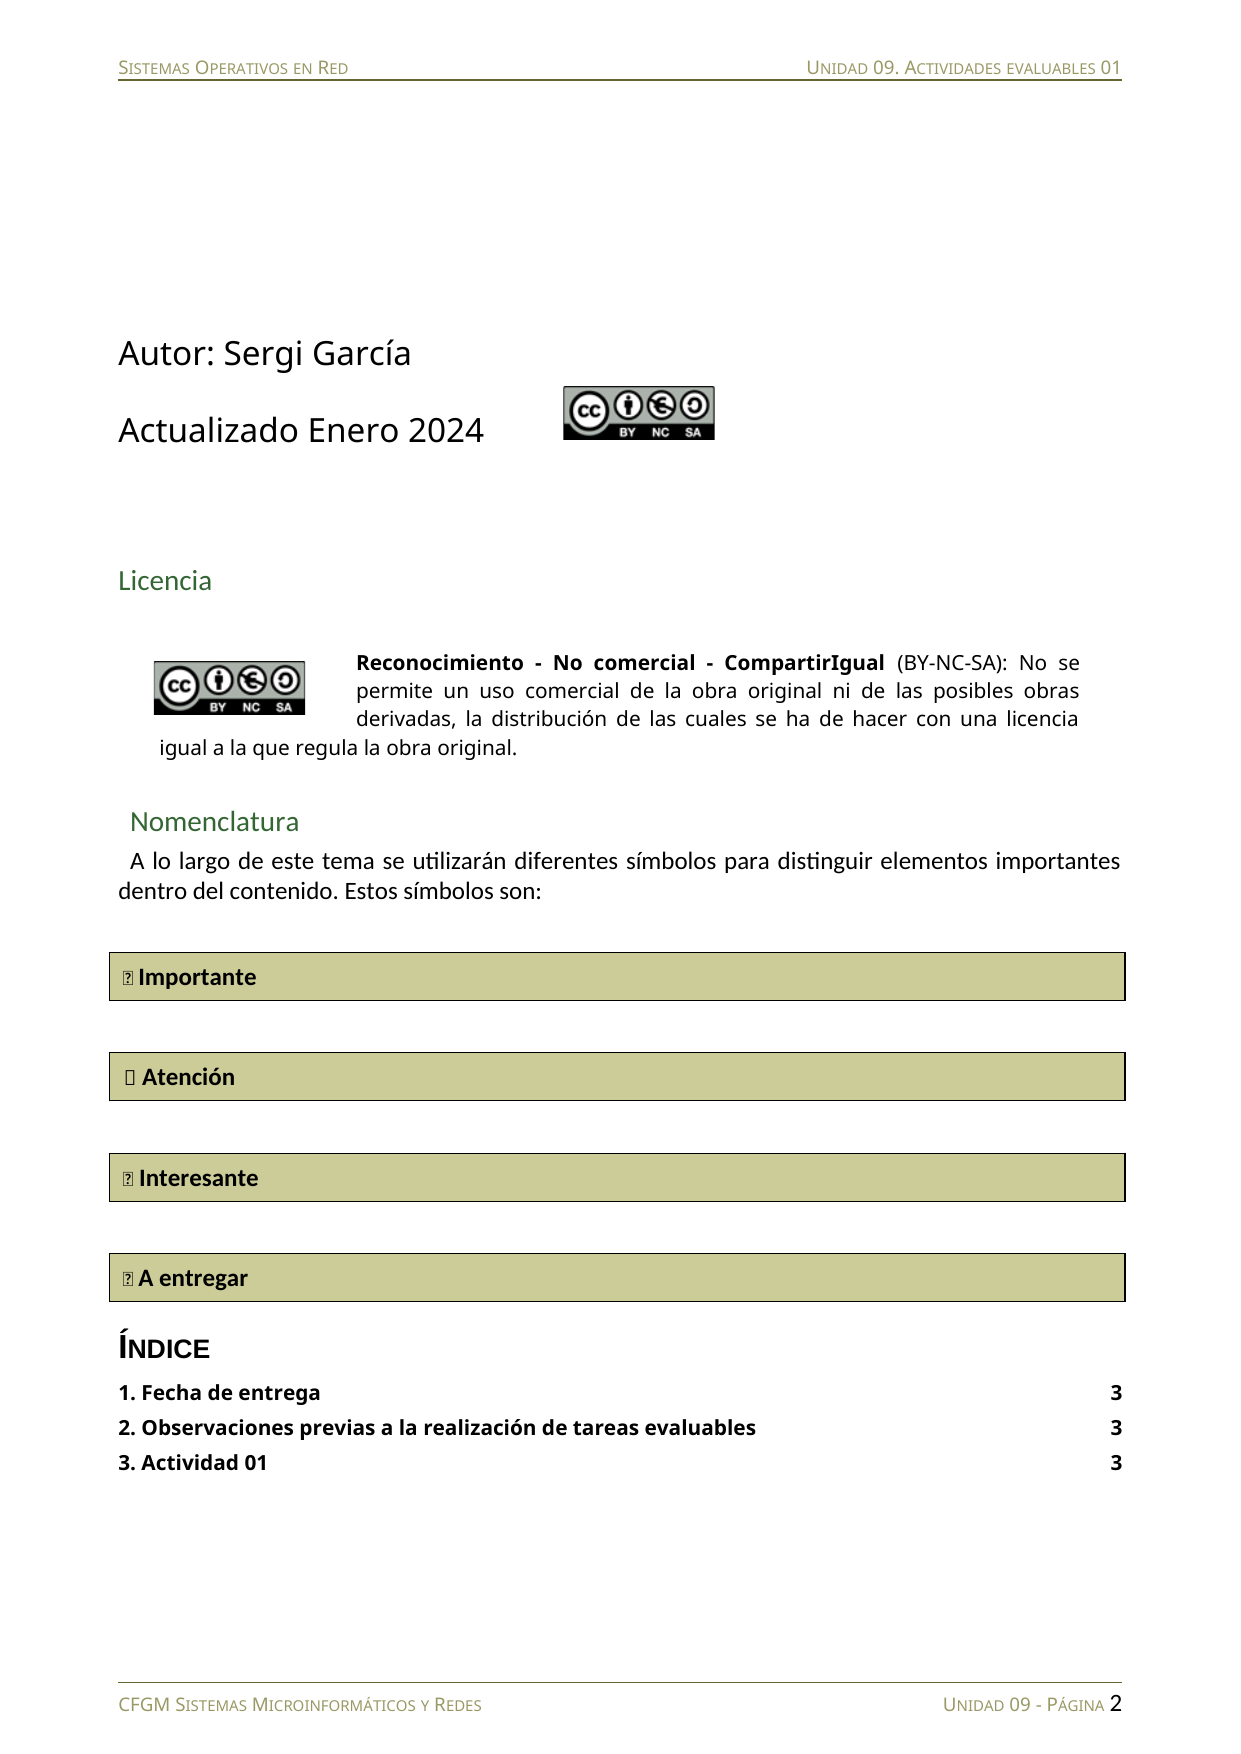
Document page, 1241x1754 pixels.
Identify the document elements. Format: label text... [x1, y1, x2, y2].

text Actualizado Enero 2024 [118, 407, 1122, 453]
text A lo largo de este tema se utilizarán diferentes símbolos para distinguir elementos importantes dentro del contenido. Estos símbolos son: [118, 845, 1122, 906]
text Reconocimiento - No comercial - CompartirIgual (BY-NC-SA): No se permite un uso comercial de la obra original ni de las posibles obras derivadas, la distribución de las cuales se ha de hacer con una licencia igual a la que regula la obra original. [159, 648, 1080, 761]
text Autor: Sergi García [118, 329, 1122, 375]
text 2. Observaciones previas a la realización de tareas evaluables 3 [118, 1413, 1122, 1441]
text 📖 Importante [110, 953, 1124, 1000]
picture [563, 386, 715, 440]
text Nomenclatura [118, 803, 1122, 838]
text ❕ Atención [110, 1053, 1124, 1100]
text 💬 Interesante [110, 1154, 1124, 1201]
text 3. Actividad 01 3 [118, 1448, 1122, 1476]
text Licencia [118, 562, 1122, 598]
text 1. Fecha de entrega 3 [118, 1378, 1122, 1407]
text Índice [118, 1327, 1122, 1366]
text 📕 A entregar [110, 1254, 1124, 1301]
picture [153, 661, 306, 715]
